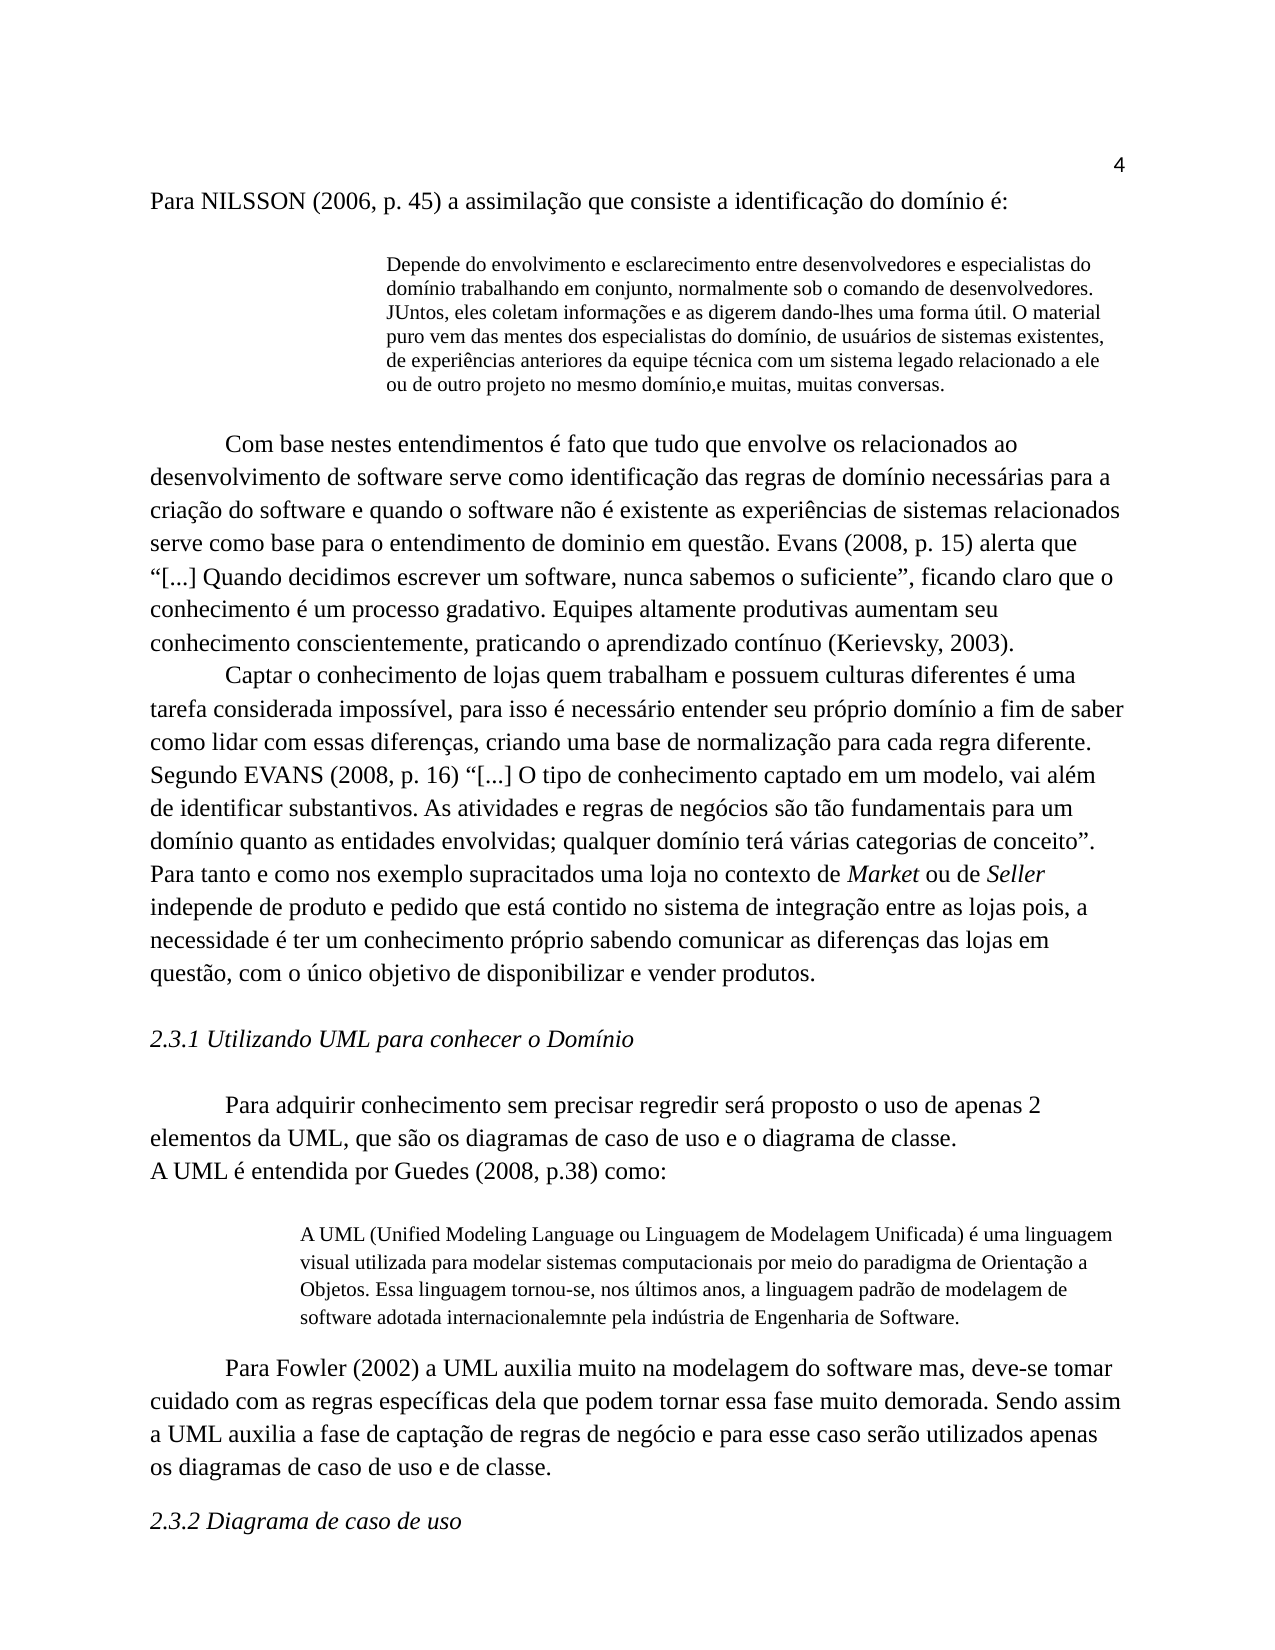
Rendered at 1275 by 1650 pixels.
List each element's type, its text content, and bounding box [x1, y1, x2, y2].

text Para adquirir conhecimento sem precisar regredir será proposto o uso de apenas 2 elementos da UML, que são os diagramas de caso de uso e o diagrama de classe. [150, 1090, 1125, 1152]
text Para Fowler (2002) a UML auxilia muito na modelagem do software mas, deve-se tomar cuidado com as regras específicas dela que podem tornar essa fase muito demorada. Sendo assim a UML auxilia a fase de captação de regras de negócio e para esse caso serão utilizados apenas os diagramas de caso de uso e de classe. [150, 1353, 1125, 1481]
text Captar o conhecimento de lojas quem trabalham e possuem culturas diferentes é uma tarefa considerada impossível, para isso é necessário entender seu próprio domínio a fim de saber como lidar com essas diferenças, criando uma base de normalização para cada regra diferente. Segundo EVANS (2008, p. 16) “[...] O tipo de conhecimento captado em um modelo, vai além de identificar substantivos. As atividades e regras de negócios são tão fundamentais para um domínio quanto as entidades envolvidas; qualquer domínio terá várias categorias de conceito”. Para tanto e como nos exemplo supracitados uma loja no contexto de Market ou de Seller independe de produto e pedido que está contido no sistema de integração entre as lojas pois, a necessidade é ter um conhecimento próprio sabendo comunicar as diferenças das lojas em questão, com o único objetivo de disponibilizar e vender produtos. [150, 661, 1125, 987]
text 2.3.1 Utilizando UML para conhecer o Domínio [150, 1024, 1125, 1053]
text A UML é entendida por Guedes (2008, p.38) como: [150, 1156, 1125, 1185]
text 2.3.2 Diagrama de caso de uso [150, 1506, 1125, 1535]
text Com base nestes entendimentos é fato que tudo que envolve os relacionados ao desenvolvimento de software serve como identificação das regras de domínio necessárias para a criação do software e quando o software não é existente as experiências de sistemas relacionados serve como base para o entendimento de dominio em questão. Evans (2008, p. 15) alerta que “[...] Quando decidimos escrever um software, nunca sabemos o suficiente”, ficando claro que o conhecimento é um processo gradativo. Equipes altamente produtivas aumentam seu conhecimento conscientemente, praticando o aprendizado contínuo (Kerievsky, 2003). [150, 429, 1125, 656]
text Para NILSSON (2006, p. 45) a assimilação que consiste a identificação do domínio é: [150, 186, 1125, 215]
text A UML (Unified Modeling Language ou Linguagem de Modelagem Unificada) é uma linguagem visual utilizada para modelar sistemas computacionais por meio do paradigma de Orientação a Objetos. Essa linguagem tornou-se, nos últimos anos, a linguagem padrão de modelagem de software adotada internacionalemnte pela indústria de Engenharia de Software. [300, 1222, 1125, 1329]
text Depende do envolvimento e esclarecimento entre desenvolvedores e especialistas do domínio trabalhando em conjunto, normalmente sob o comando de desenvolvedores. JUntos, eles coletam informações e as digerem dando-lhes uma forma útil. O material puro vem das mentes dos especialistas do domínio, de usuários de sistemas existentes, de experiências anteriores da equipe técnica com um sistema legado relacionado a ele ou de outro projeto no mesmo domínio,e muitas, muitas conversas. [386, 252, 1125, 396]
